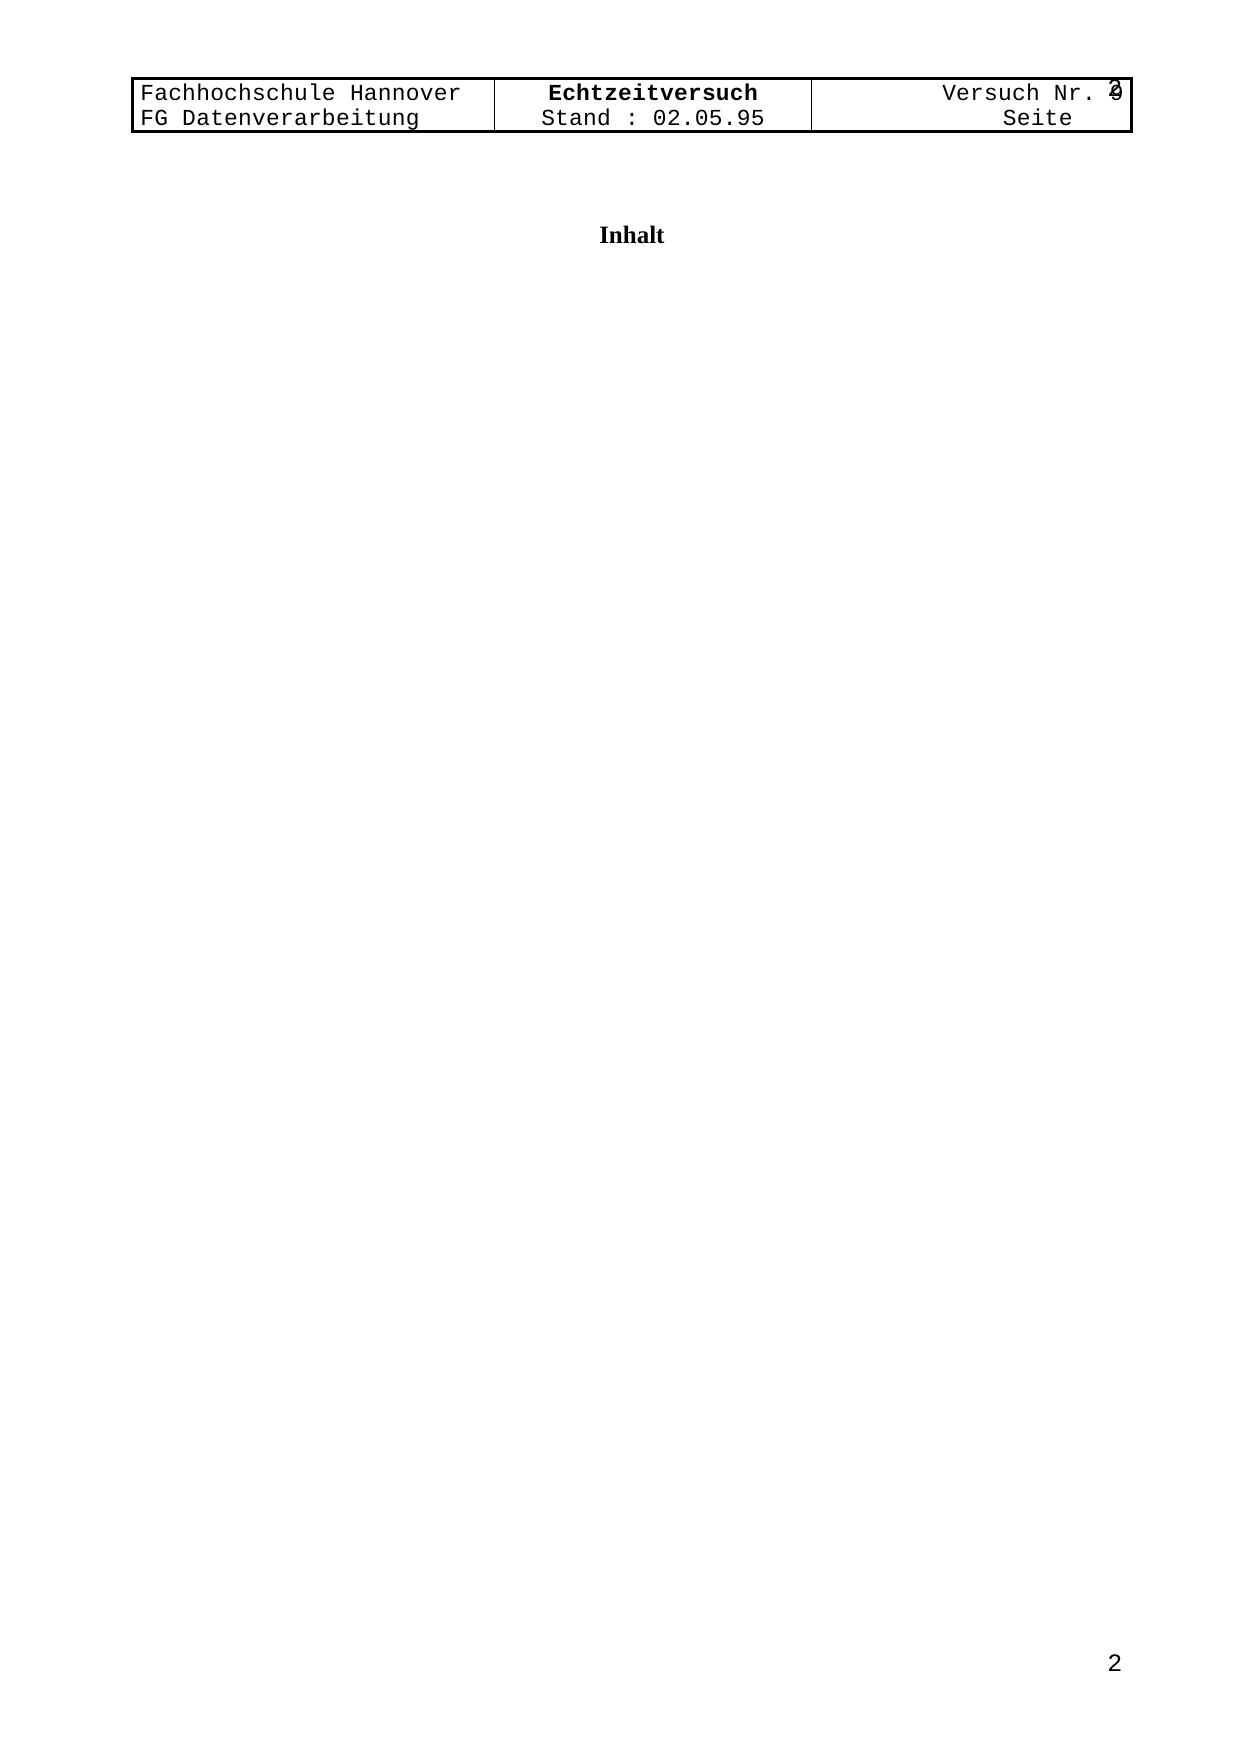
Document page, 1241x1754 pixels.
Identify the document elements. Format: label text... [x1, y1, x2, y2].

text Inhalt [142, 220, 1122, 249]
